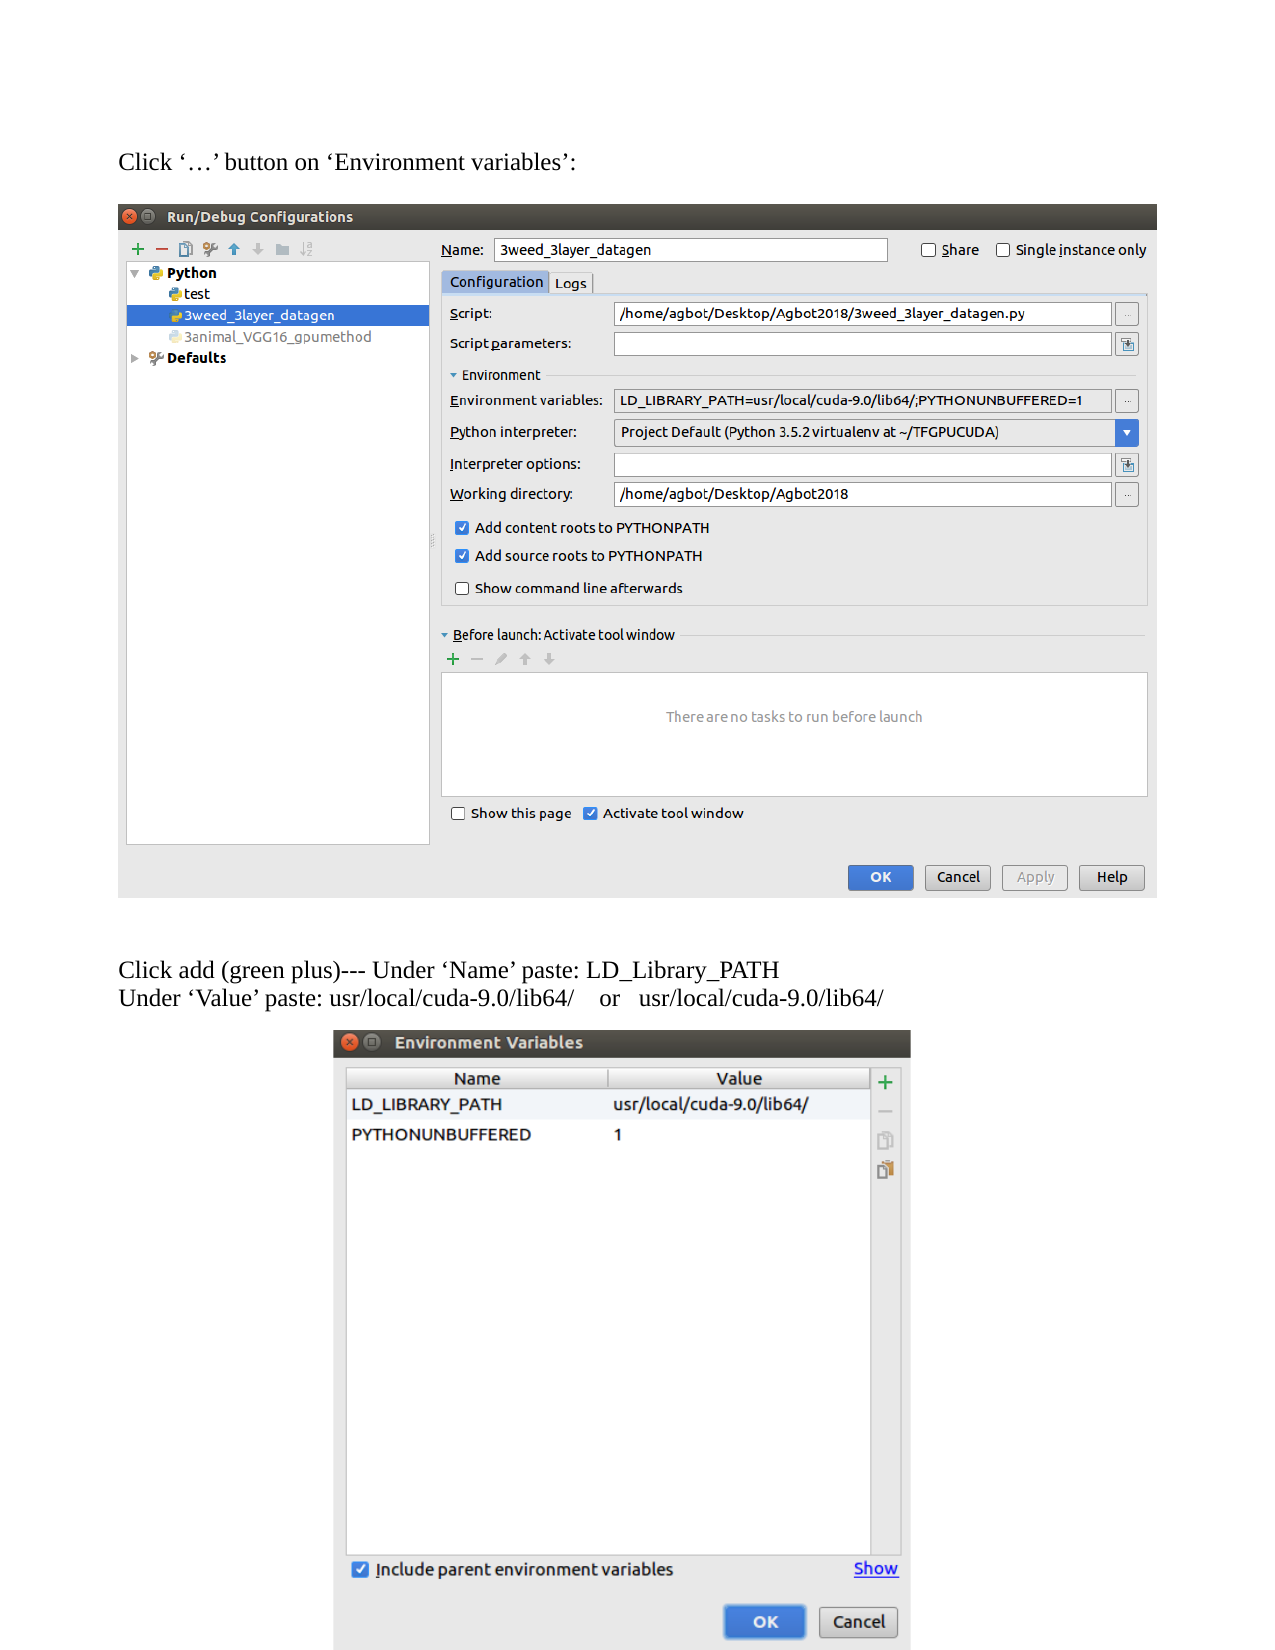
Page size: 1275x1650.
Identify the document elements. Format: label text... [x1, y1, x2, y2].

picture [118, 204, 1157, 898]
text Click add (green plus)--- Under ‘Name’ paste: LD_Library_PATH [118, 955, 1157, 983]
text Under ‘Value’ paste: usr/local/cuda-9.0/lib64/ or usr/local/cuda-9.0/lib64/ [118, 983, 1157, 1012]
text Click ‘…’ button on ‘Environment variables’: [118, 147, 1157, 176]
picture [333, 1030, 911, 1650]
